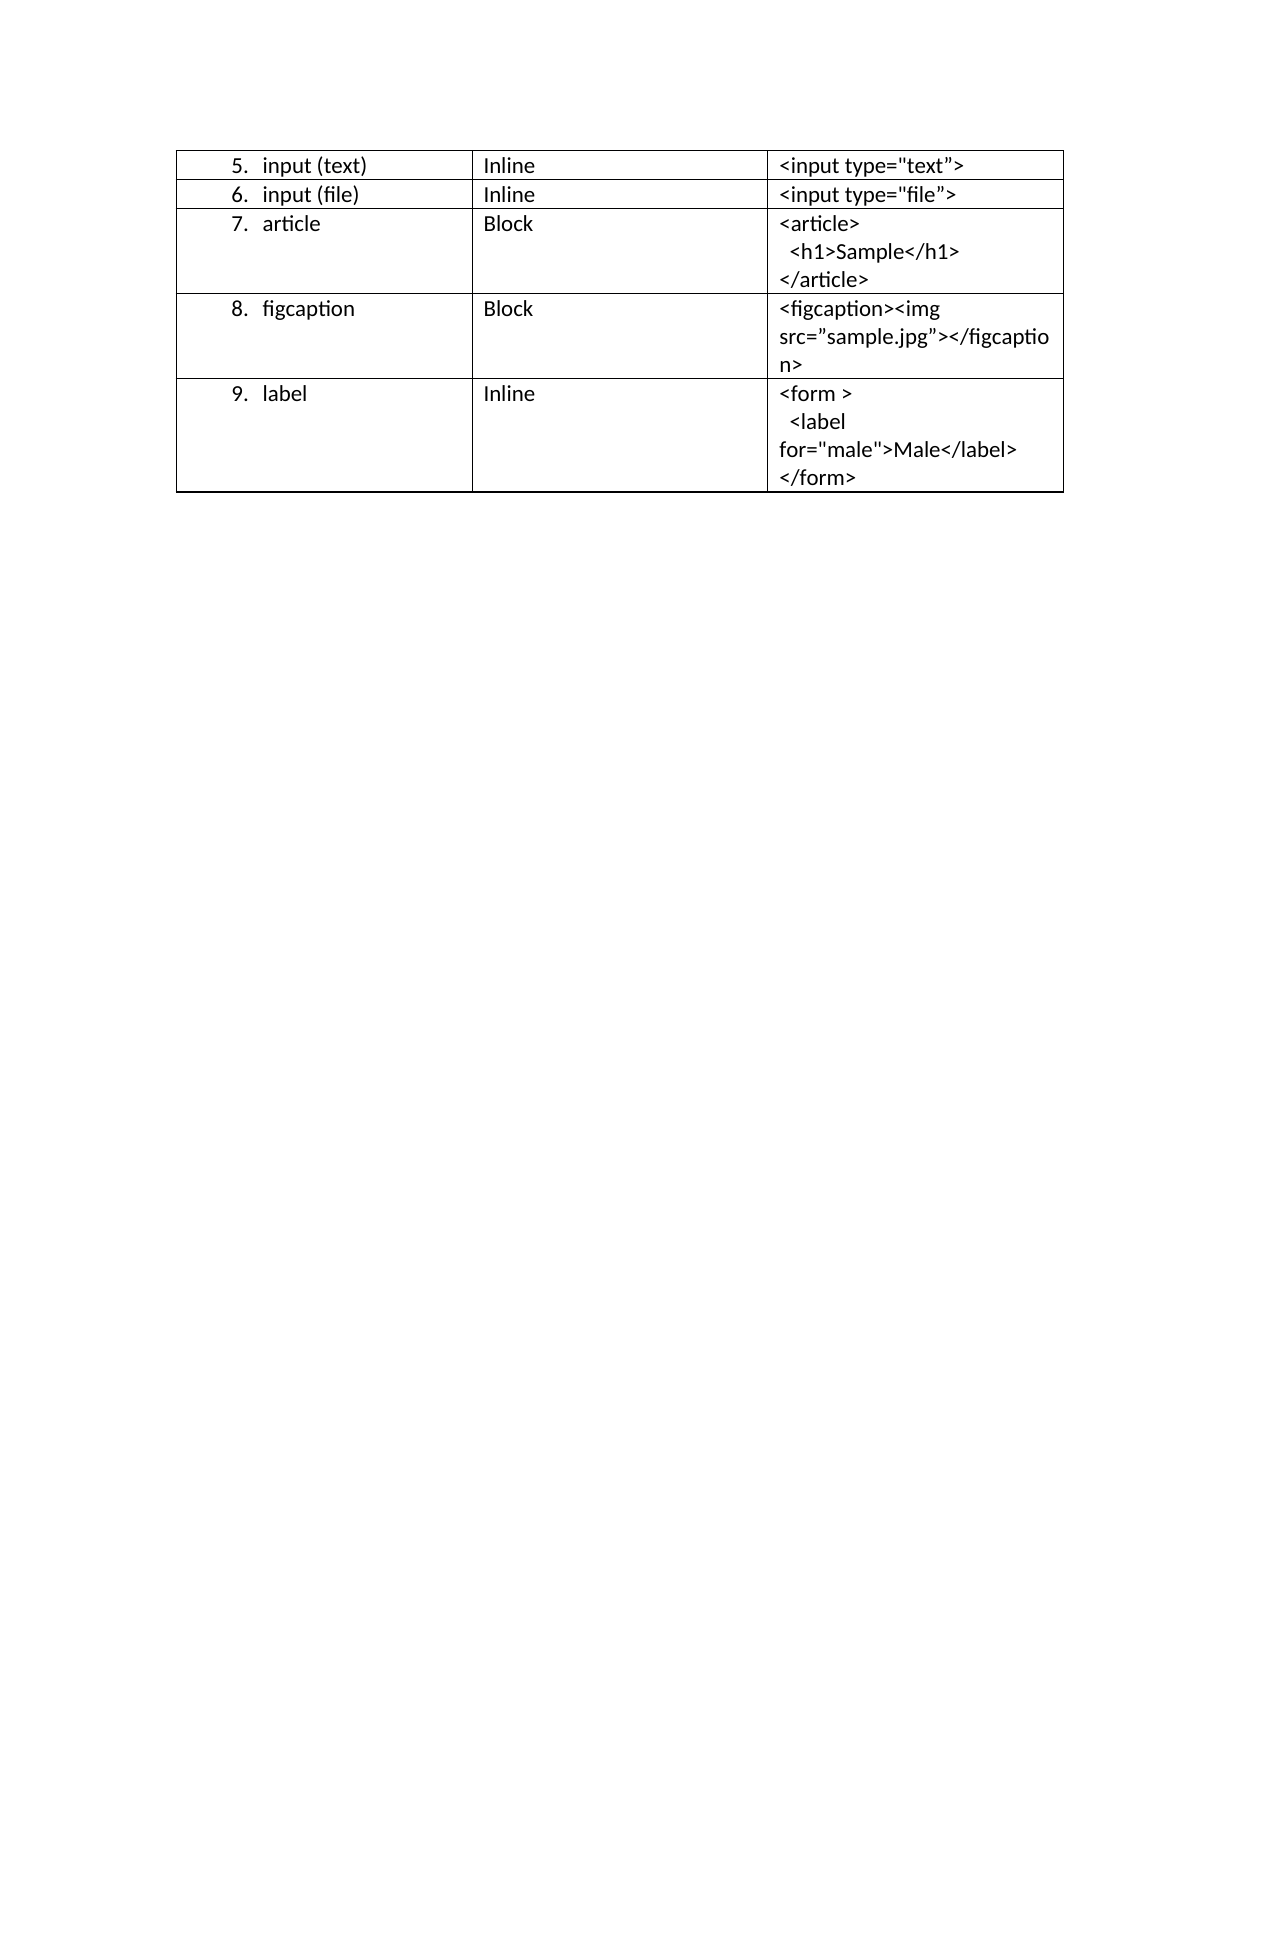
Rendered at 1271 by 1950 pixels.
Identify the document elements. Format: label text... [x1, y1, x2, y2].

table_cell Block [473, 209, 767, 293]
table_cell figcaption [177, 294, 472, 378]
table_cell article [177, 209, 472, 293]
table_cell input (text) [461, 151, 472, 179]
table_cell Inline [473, 180, 483, 208]
table_cell <article> <h1>Sample</h1> </article> [1053, 209, 1063, 293]
table_cell <form > <label for="male">Male</label> </form> [768, 379, 1063, 491]
table_cell Inline [473, 379, 767, 491]
table_cell label [177, 379, 472, 491]
table_cell Inline [757, 180, 767, 208]
table_cell input (file) [461, 180, 472, 208]
table_cell <article> <h1>Sample</h1> </article> [768, 209, 779, 293]
table_cell Inline [757, 151, 767, 179]
table_cell Block [473, 294, 767, 378]
table_cell Inline [473, 151, 483, 179]
